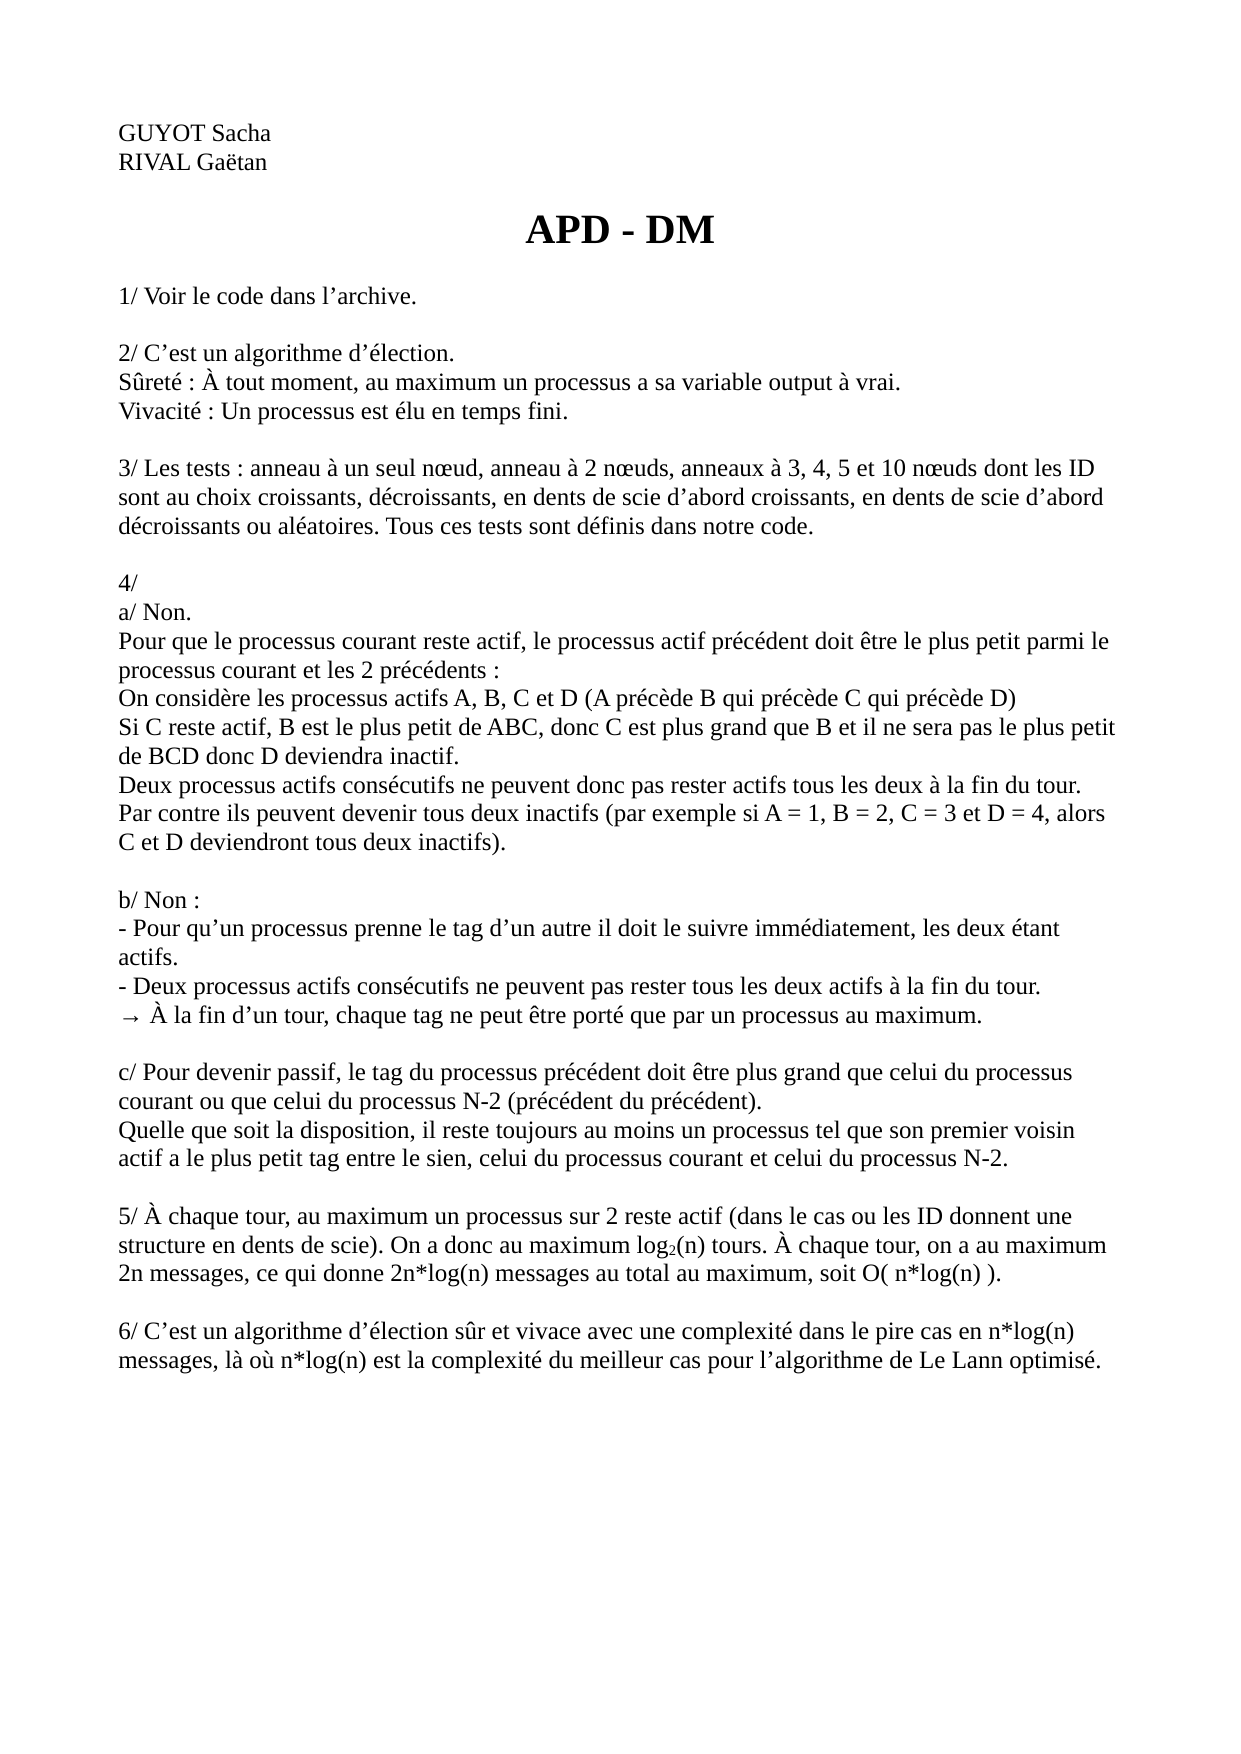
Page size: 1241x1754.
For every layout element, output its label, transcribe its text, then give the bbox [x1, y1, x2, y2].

text 5/ À chaque tour, au maximum un processus sur 2 reste actif (dans le cas ou les ID donnent une structure en dents de scie). On a donc au maximum log2(n) tours. À chaque tour, on a au maximum 2n messages, ce qui donne 2n*log(n) messages au total au maximum, soit O( n*log(n) ). [118, 1201, 1122, 1287]
text - Pour qu’un processus prenne le tag d’un autre il doit le suivre immédiatement, les deux étant actifs. [118, 913, 1122, 971]
text GUYOT Sacha RIVAL Gaëtan [118, 118, 1122, 176]
text 1/ Voir le code dans l’archive. [118, 281, 1122, 310]
text Si C reste actif, B est le plus petit de ABC, donc C est plus grand que B et il ne sera pas le plus petit de BCD donc D deviendra inactif. [118, 712, 1122, 770]
text Quelle que soit la disposition, il reste toujours au moins un processus tel que son premier voisin actif a le plus petit tag entre le sien, celui du processus courant et celui du processus N-2. [118, 1115, 1122, 1172]
text 6/ C’est un algorithme d’élection sûr et vivace avec une complexité dans le pire cas en n*log(n) messages, là où n*log(n) est la complexité du meilleur cas pour l’algorithme de Le Lann optimisé. [118, 1316, 1122, 1373]
text → À la fin d’un tour, chaque tag ne peut être porté que par un processus au maximum. [118, 1000, 1122, 1028]
text Deux processus actifs consécutifs ne peuvent donc pas rester actifs tous les deux à la fin du tour. Par contre ils peuvent devenir tous deux inactifs (par exemple si A = 1, B = 2, C = 3 et D = 4, alors C et D deviendront tous deux inactifs). [118, 770, 1122, 856]
text On considère les processus actifs A, B, C et D (A précède B qui précède C qui précède D) [118, 683, 1122, 712]
text APD - DM [118, 204, 1122, 252]
text b/ Non : [118, 885, 1122, 913]
text - Deux processus actifs consécutifs ne peuvent pas rester tous les deux actifs à la fin du tour. [118, 971, 1122, 1000]
text c/ Pour devenir passif, le tag du processus précédent doit être plus grand que celui du processus courant ou que celui du processus N-2 (précédent du précédent). [118, 1057, 1122, 1115]
text 4/ a/ Non. Pour que le processus courant reste actif, le processus actif précédent doit être le plus petit parmi le processus courant et les 2 précédents : [118, 568, 1122, 683]
text 2/ C’est un algorithme d’élection. Sûreté : À tout moment, au maximum un processus a sa variable output à vrai. Vivacité : Un processus est élu en temps fini. [118, 338, 1122, 425]
text 3/ Les tests : anneau à un seul nœud, anneau à 2 nœuds, anneaux à 3, 4, 5 et 10 nœuds dont les ID sont au choix croissants, décroissants, en dents de scie d’abord croissants, en dents de scie d’abord décroissants ou aléatoires. Tous ces tests sont définis dans notre code. [118, 453, 1122, 540]
